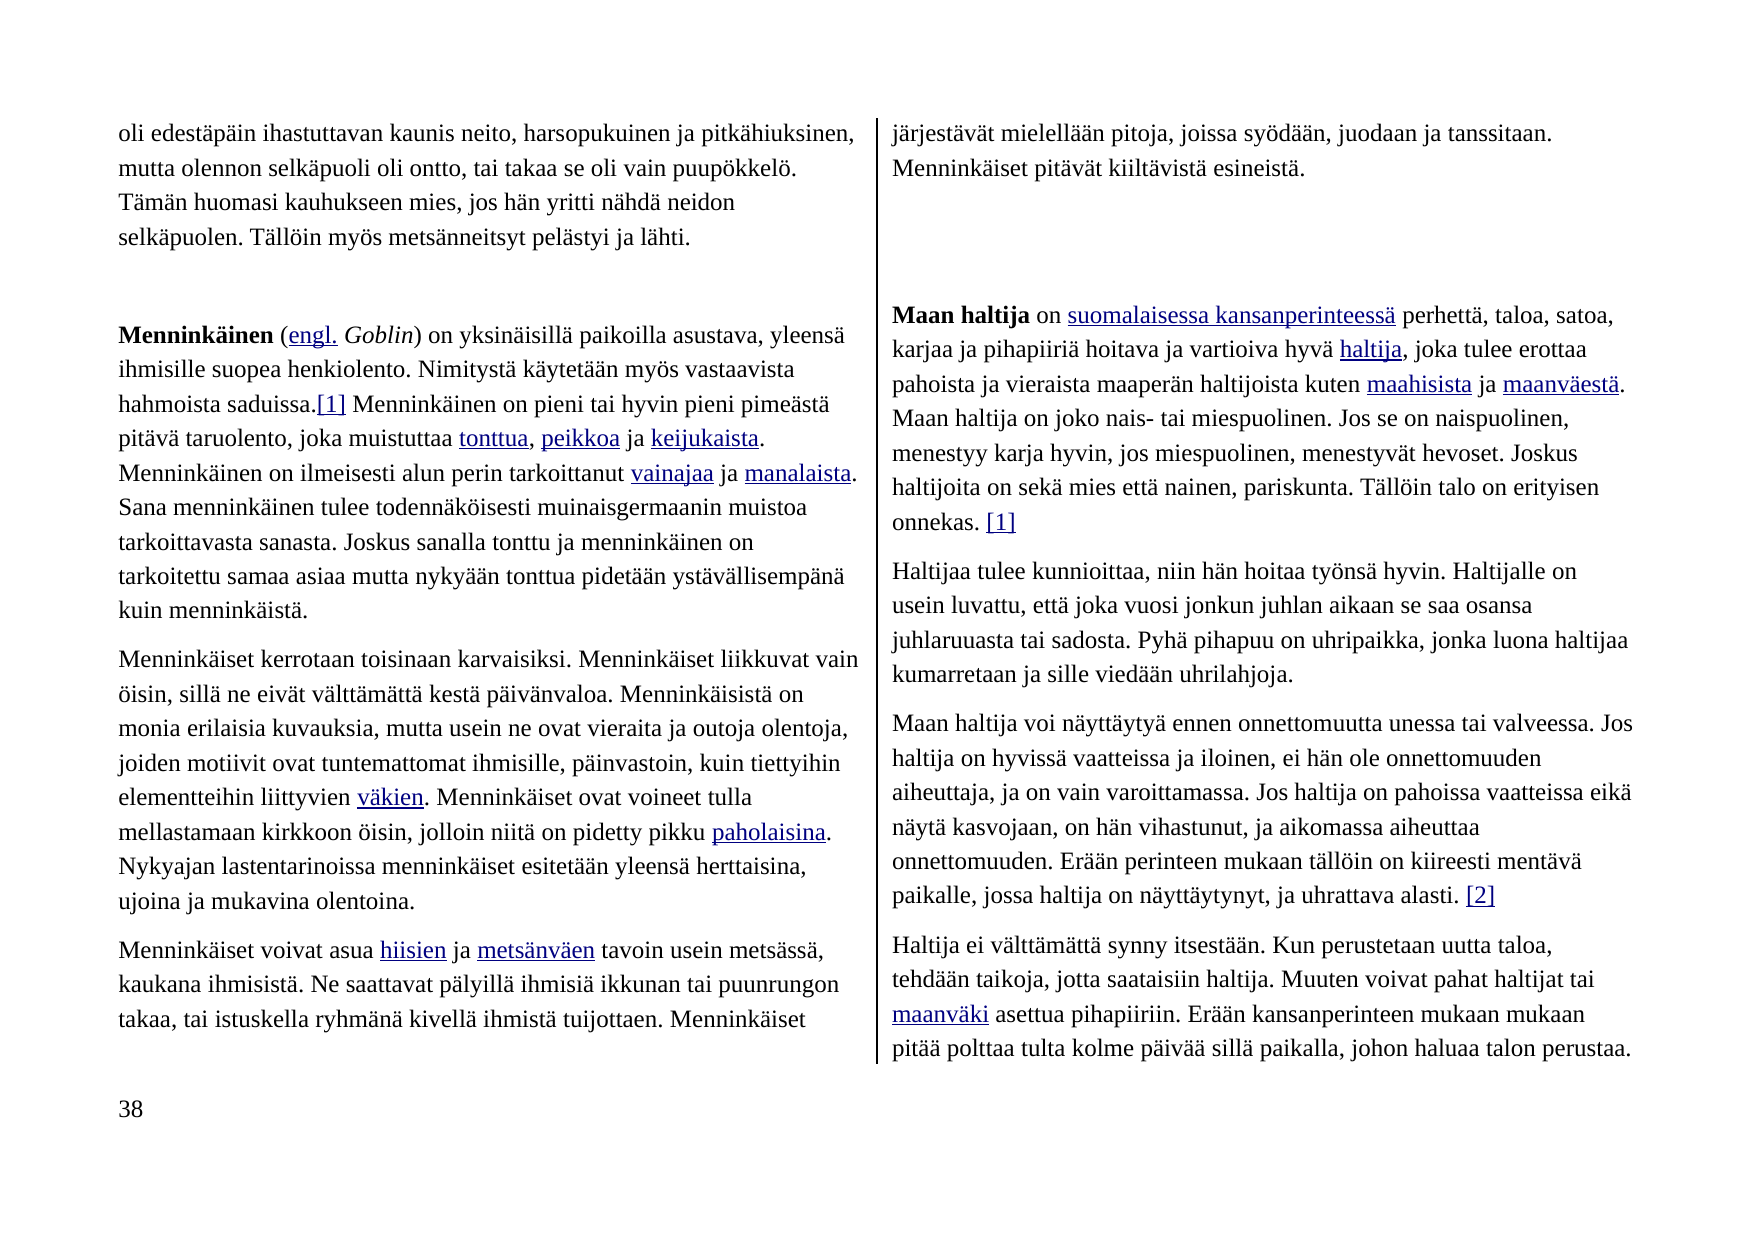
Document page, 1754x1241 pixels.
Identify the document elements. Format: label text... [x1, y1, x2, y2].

text Maan haltija voi näyttäytyä ennen onnettomuutta unessa tai valveessa. Jos haltija on hyvissä vaatteissa ja iloinen, ei hän ole onnettomuuden aiheuttaja, ja on vain varoittamassa. Jos haltija on pahoissa vaatteissa eikä näytä kasvojaan, on hän vihastunut, ja aikomassa aiheuttaa onnettomuuden. Erään perinteen mukaan tällöin on kiireesti mentävä paikalle, jossa haltija on näyttäytynyt, ja uhrattava alasti. [2] [892, 708, 1635, 909]
text Maan haltija on suomalaisessa kansanperinteessä perhettä, taloa, satoa, karjaa ja pihapiiriä hoitava ja vartioiva hyvä haltija, joka tulee erottaa pahoista ja vieraista maaperän haltijoista kuten maahisista ja maanväestä. Maan haltija on joko nais- tai miespuolinen. Jos se on naispuolinen, menestyy karja hyvin, jos miespuolinen, menestyvät hevoset. Joskus haltijoita on sekä mies että nainen, pariskunta. Tällöin talo on erityisen onnekas. [1] [892, 300, 1635, 535]
text oli edestäpäin ihastuttavan kaunis neito, harsopukuinen ja pitkähiuksinen, mutta olennon selkäpuoli oli ontto, tai takaa se oli vain puupökkelö. Tämän huomasi kauhukseen mies, jos hän yritti nähdä neidon selkäpuolen. Tällöin myös metsänneitsyt pelästyi ja lähti. [118, 118, 862, 250]
text Haltija ei välttämättä synny itsestään. Kun perustetaan uutta taloa, tehdään taikoja, jotta saataisiin haltija. Muuten voivat pahat haltijat tai maanväki asettua pihapiiriin. Erään kansanperinteen mukaan mukaan pitää polttaa tulta kolme päivää sillä paikalla, johon haluaa talon perustaa. [892, 930, 1635, 1062]
text järjestävät mielellään pitoja, joissa syödään, juodaan ja tanssitaan. Menninkäiset pitävät kiiltävistä esineistä. [892, 118, 1635, 181]
text Menninkäiset voivat asua hiisien ja metsänväen tavoin usein metsässä, kaukana ihmisistä. Ne saattavat pälyillä ihmisiä ikkunan tai puunrungon takaa, tai istuskella ryhmänä kivellä ihmistä tuijottaen. Menninkäiset [118, 935, 862, 1033]
text Menninkäinen (engl. Goblin) on yksinäisillä paikoilla asustava, yleensä ihmisille suopea henkiolento. Nimitystä käytetään myös vastaavista hahmoista saduissa.[1] Menninkäinen on pieni tai hyvin pieni pimeästä pitävä taruolento, joka muistuttaa tonttua, peikkoa ja keijukaista. Menninkäinen on ilmeisesti alun perin tarkoittanut vainajaa ja manalaista. Sana menninkäinen tulee todennäköisesti muinaisgermaanin muistoa tarkoittavasta sanasta. Joskus sanalla tonttu ja menninkäinen on tarkoitettu samaa asiaa mutta nykyään tonttua pidetään ystävällisempänä kuin menninkäistä. [118, 320, 862, 624]
text Haltijaa tulee kunnioittaa, niin hän hoitaa työnsä hyvin. Haltijalle on usein luvattu, että joka vuosi jonkun juhlan aikaan se saa osansa juhlaruuasta tai sadosta. Pyhä pihapuu on uhripaikka, jonka luona haltijaa kumarretaan ja sille viedään uhrilahjoja. [892, 556, 1635, 688]
text Menninkäiset kerrotaan toisinaan karvaisiksi. Menninkäiset liikkuvat vain öisin, sillä ne eivät välttämättä kestä päivänvaloa. Menninkäisistä on monia erilaisia kuvauksia, mutta usein ne ovat vieraita ja outoja olentoja, joiden motiivit ovat tuntemattomat ihmisille, päinvastoin, kuin tiettyihin elementteihin liittyvien väkien. Menninkäiset ovat voineet tulla mellastamaan kirkkoon öisin, jolloin niitä on pidetty pikku paholaisina. Nykyajan lastentarinoissa menninkäiset esitetään yleensä herttaisina, ujoina ja mukavina olentoina. [118, 644, 862, 915]
